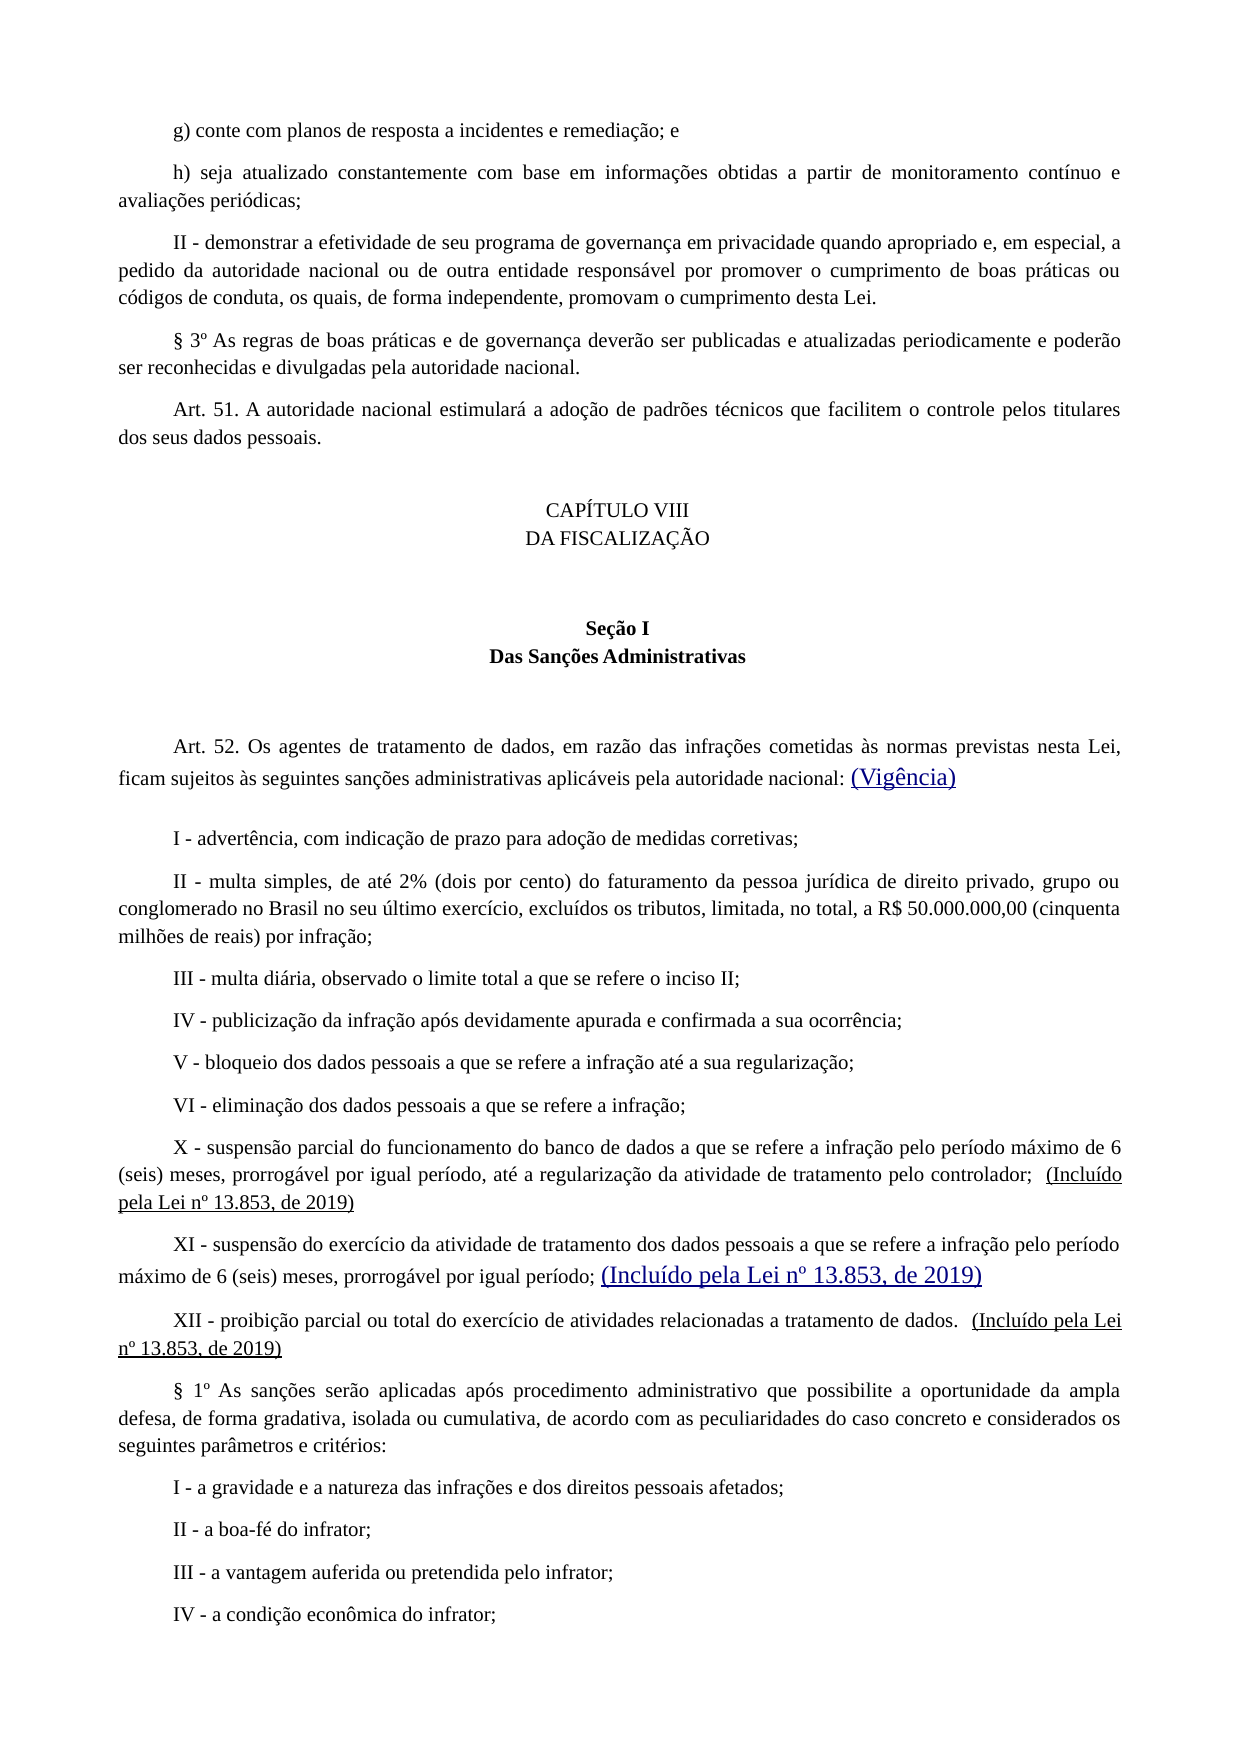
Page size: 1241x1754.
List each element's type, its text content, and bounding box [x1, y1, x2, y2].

text III - a vantagem auferida ou pretendida pelo infrator; [118, 1559, 1122, 1584]
text Art. 52. Os agentes de tratamento de dados, em razão das infrações cometidas às normas previstas nesta Lei, ficam sujeitos às seguintes sanções administrativas aplicáveis pela autoridade nacional: (Vigência) [118, 734, 1122, 791]
text IV - a condição econômica do infrator; [118, 1602, 1122, 1626]
text II - demonstrar a efetividade de seu programa de governança em privacidade quando apropriado e, em especial, a pedido da autoridade nacional ou de outra entidade responsável por promover o cumprimento de boas práticas ou códigos de conduta, os quais, de forma independente, promovam o cumprimento desta Lei. [118, 230, 1122, 309]
text Art. 51. A autoridade nacional estimulará a adoção de padrões técnicos que facilitem o controle pelos titulares dos seus dados pessoais. [118, 397, 1122, 449]
text g) conte com planos de resposta a incidentes e remediação; e [118, 118, 1122, 142]
text IV - publicização da infração após devidamente apurada e confirmada a sua ocorrência; [118, 1008, 1122, 1032]
text CAPÍTULO VIII DA FISCALIZAÇÃO [118, 498, 1122, 550]
text XII - proibição parcial ou total do exercício de atividades relacionadas a tratamento de dados. (Incluído pela Lei nº 13.853, de 2019) [118, 1308, 1122, 1360]
text § 1º As sanções serão aplicadas após procedimento administrativo que possibilite a oportunidade da ampla defesa, de forma gradativa, isolada ou cumulativa, de acordo com as peculiaridades do caso concreto e considerados os seguintes parâmetros e critérios: [118, 1378, 1122, 1457]
text XI - suspensão do exercício da atividade de tratamento dos dados pessoais a que se refere a infração pelo período máximo de 6 (seis) meses, prorrogável por igual período; (Incluído pela Lei nº 13.853, de 2019) [118, 1232, 1122, 1289]
text II - a boa-fé do infrator; [118, 1517, 1122, 1541]
text X - suspensão parcial do funcionamento do banco de dados a que se refere a infração pelo período máximo de 6 (seis) meses, prorrogável por igual período, até a regularização da atividade de tratamento pelo controlador; (Incluído pela Lei nº 13.853, de 2019) [118, 1135, 1122, 1214]
text I - a gravidade e a natureza das infrações e dos direitos pessoais afetados; [118, 1475, 1122, 1499]
text I - advertência, com indicação de prazo para adoção de medidas corretivas; [118, 826, 1122, 850]
text II - multa simples, de até 2% (dois por cento) do faturamento da pessoa jurídica de direito privado, grupo ou conglomerado no Brasil no seu último exercício, excluídos os tributos, limitada, no total, a R$ 50.000.000,00 (cinquenta milhões de reais) por infração; [118, 868, 1122, 948]
text § 3º As regras de boas práticas e de governança deverão ser publicadas e atualizadas periodicamente e poderão ser reconhecidas e divulgadas pela autoridade nacional. [118, 327, 1122, 379]
text III - multa diária, observado o limite total a que se refere o inciso II; [118, 966, 1122, 990]
text Seção I Das Sanções Administrativas [118, 616, 1122, 668]
text h) seja atualizado constantemente com base em informações obtidas a partir de monitoramento contínuo e avaliações periódicas; [118, 160, 1122, 212]
text VI - eliminação dos dados pessoais a que se refere a infração; [118, 1092, 1122, 1117]
text V - bloqueio dos dados pessoais a que se refere a infração até a sua regularização; [118, 1050, 1122, 1074]
